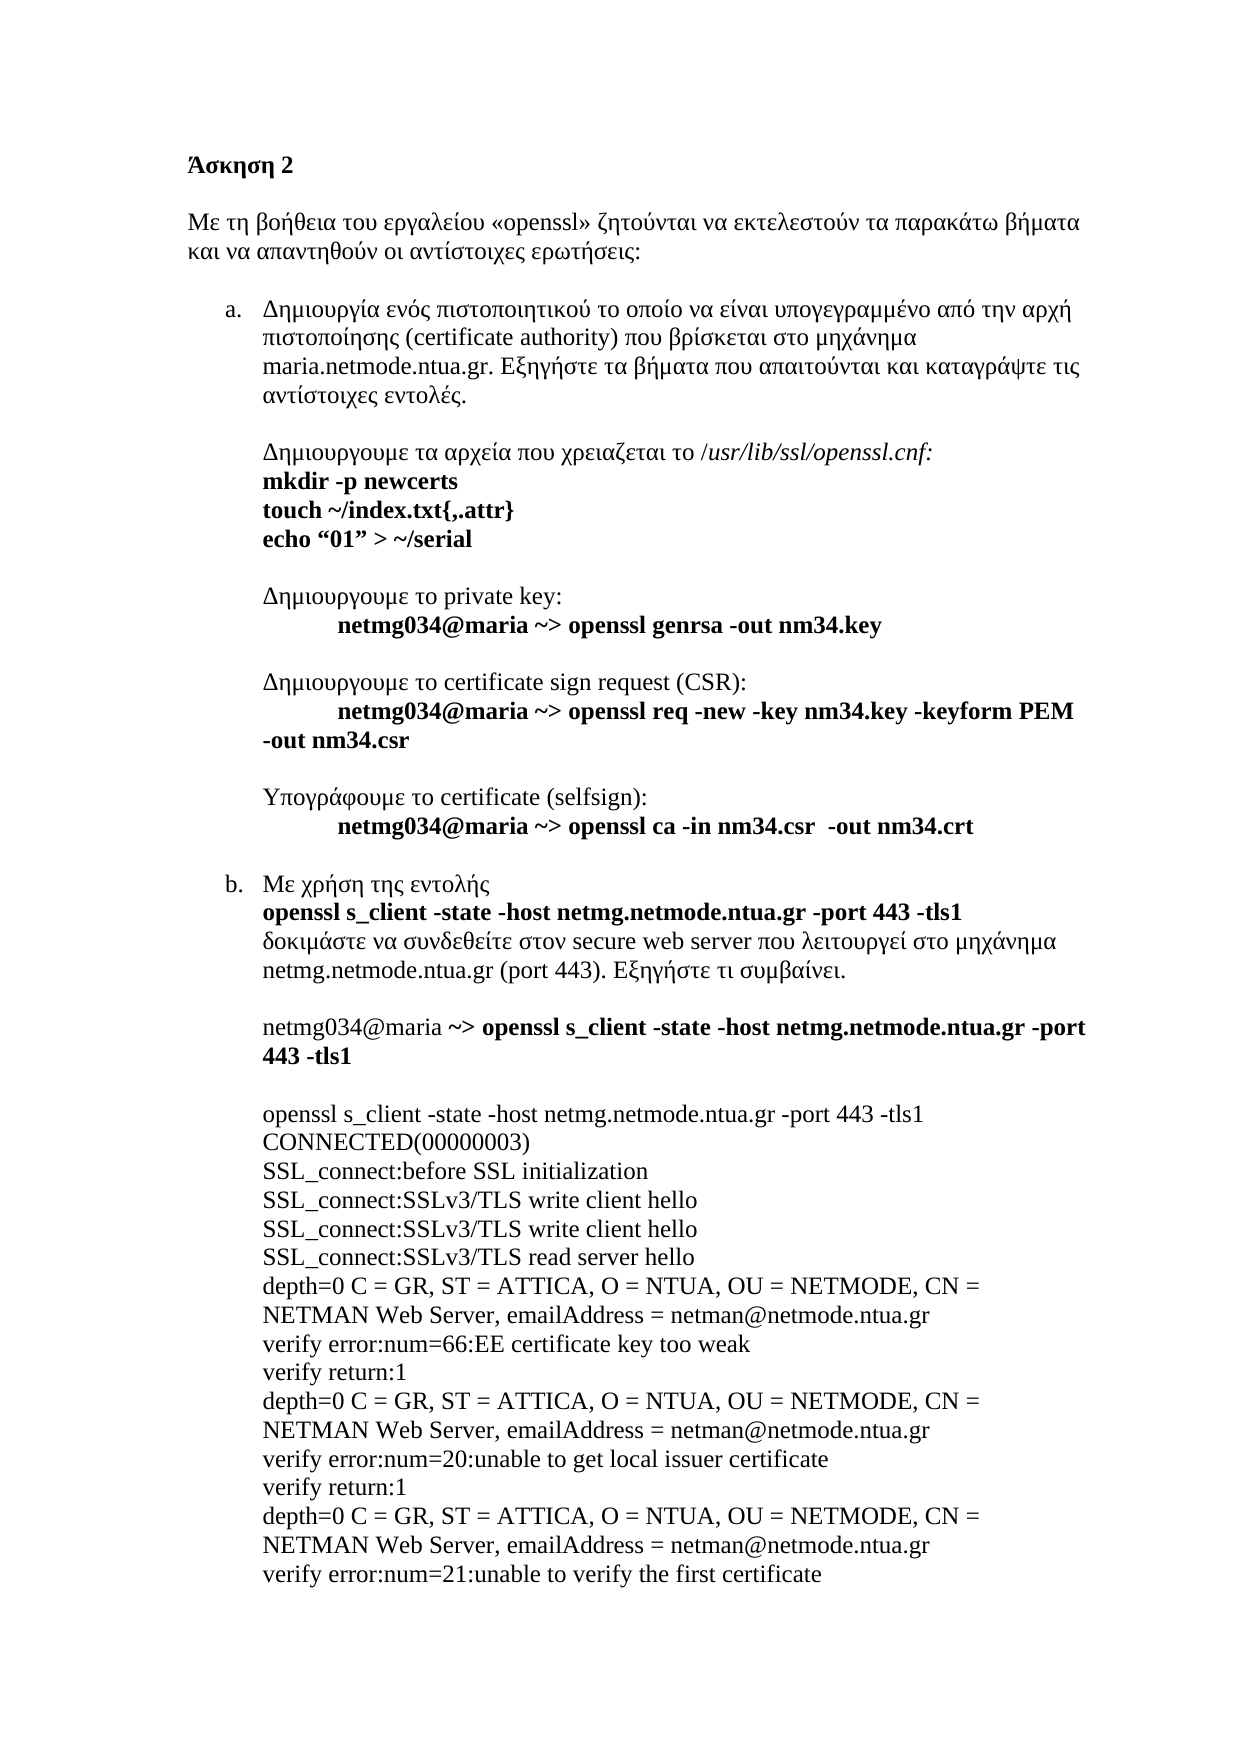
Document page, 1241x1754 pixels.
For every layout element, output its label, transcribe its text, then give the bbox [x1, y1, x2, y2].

text SSL_connect:SSLv3/TLS write client hello [262, 1214, 1087, 1242]
text Υπογράφουμε το certificate (selfsign): [262, 782, 1087, 811]
text CONNECTED(00000003) [262, 1127, 1087, 1156]
text Δημιουργουμε το certificate sign request (CSR): [262, 667, 1087, 696]
list Με χρήση της εντολής openssl s_client -state -host netmg.netmode.ntua.gr -port 443 -tls1 δοκιμάστε να συνδεθείτε στον secure web server που λειτουργεί στο μηχάνημα netmg.netmode.ntua.gr (port 443). Εξηγήστε τι συμβαίνει. [225, 869, 1087, 984]
text depth=0 C = GR, ST = ATTICA, O = NTUA, OU = NETMODE, CN = NETMAN Web Server, emailAddress = netman@netmode.ntua.gr [262, 1386, 1087, 1444]
text netmg034@maria ~> openssl req -new -key nm34.key -keyform PEM -out nm34.csr [262, 696, 1087, 754]
text SSL_connect:SSLv3/TLS write client hello [262, 1185, 1087, 1214]
text echo “01” > ~/serial [262, 524, 1087, 552]
text verify error:num=20:unable to get local issuer certificate [262, 1444, 1087, 1472]
text netmg034@maria ~> openssl s_client -state -host netmg.netmode.ntua.gr -port 443 -tls1 [262, 1012, 1087, 1070]
text verify return:1 [262, 1472, 1087, 1501]
text touch ~/index.txt{,.attr} [262, 495, 1087, 524]
text verify error:num=21:unable to verify the first certificate [262, 1559, 1087, 1587]
text depth=0 C = GR, ST = ATTICA, O = NTUA, OU = NETMODE, CN = NETMAN Web Server, emailAddress = netman@netmode.ntua.gr [262, 1271, 1087, 1329]
text mkdir -p newcerts [262, 466, 1087, 495]
text SSL_connect:before SSL initialization [262, 1156, 1087, 1185]
list Δημιουργία ενός πιστοποιητικού το οποίο να είναι υπογεγραμμένο από την αρχή πιστοποίησης (certificate authority) που βρίσκεται στο μηχάνημα maria.netmode.ntua.gr. Εξηγήστε τα βήματα που απαιτούνται και καταγράψτε τις αντίστοιχες εντολές. [225, 294, 1087, 409]
text SSL_connect:SSLv3/TLS read server hello [262, 1242, 1087, 1271]
list Δημιουργουμε τα αρχεία που χρειαζεται το /usr/lib/ssl/openssl.cnf: [225, 437, 1087, 466]
text netmg034@maria ~> openssl ca -in nm34.csr -out nm34.crt [262, 811, 1087, 840]
text Δημιουργουμε το private key: [262, 581, 1087, 610]
text Άσκηση 2 [187, 150, 1087, 179]
text netmg034@maria ~> openssl genrsa -out nm34.key [262, 610, 1087, 639]
text verify error:num=66:EE certificate key too weak [262, 1329, 1087, 1357]
text verify return:1 [262, 1357, 1087, 1386]
text Με τη βοήθεια του εργαλείου «openssl» ζητούνται να εκτελεστούν τα παρακάτω βήματα και να απαντηθούν οι αντίστοιχες ερωτήσεις: [187, 207, 1087, 265]
text depth=0 C = GR, ST = ATTICA, O = NTUA, OU = NETMODE, CN = NETMAN Web Server, emailAddress = netman@netmode.ntua.gr [262, 1501, 1087, 1559]
text openssl s_client -state -host netmg.netmode.ntua.gr -port 443 -tls1 [262, 1099, 1087, 1127]
